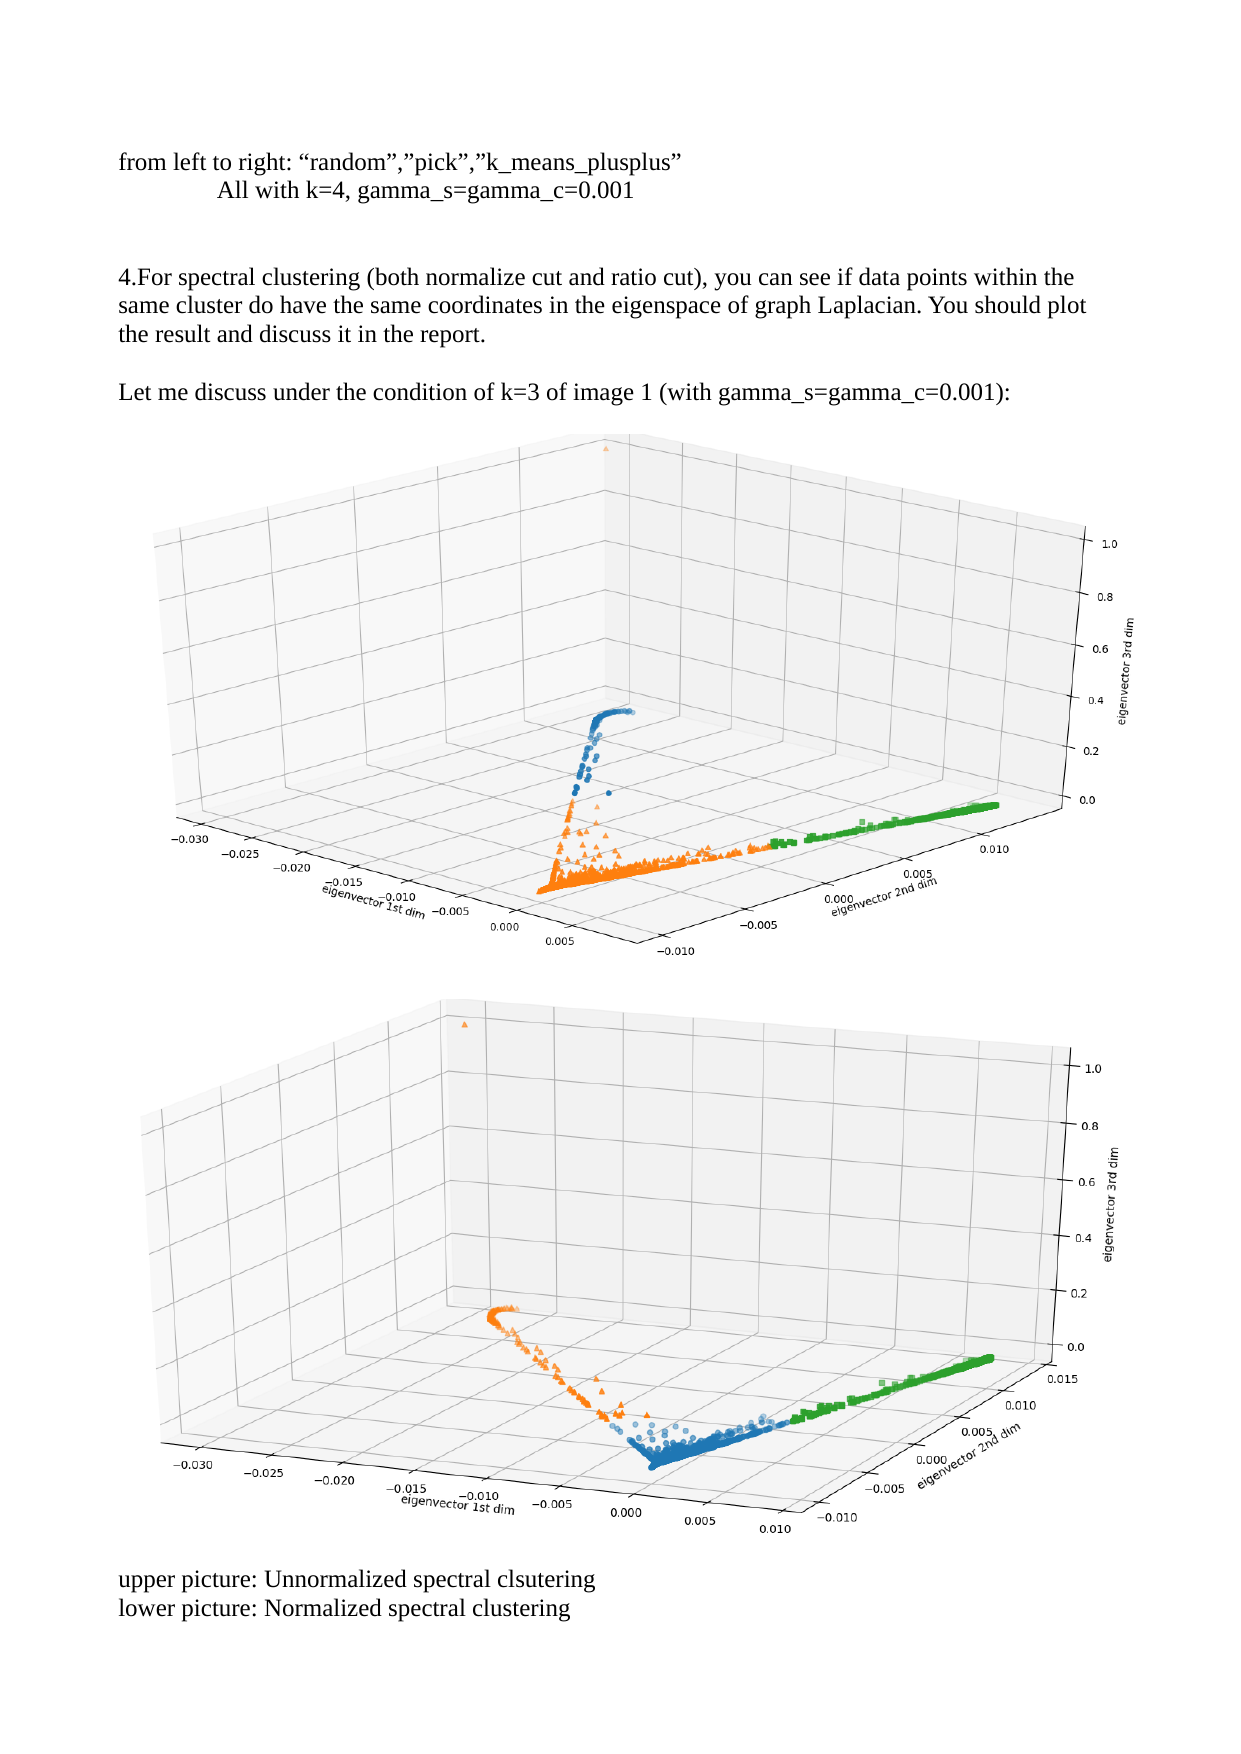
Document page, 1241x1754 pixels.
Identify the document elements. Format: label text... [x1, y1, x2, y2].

picture [130, 434, 1135, 957]
text All with k=4, gamma_s=gamma_c=0.001 [118, 176, 1122, 204]
text 4.For spectral clustering (both normalize cut and ratio cut), you can see if data points within the same cluster do have the same coordinates in the eigenspace of graph Laplacian. You should plot the result and discuss it in the report. [118, 262, 1122, 348]
text from left to right: “random”,”pick”,”k_means_plusplus” [118, 147, 1122, 176]
text Let me discuss under the condition of k=3 of image 1 (with gamma_s=gamma_c=0.001): [118, 377, 1122, 406]
text lower picture: Normalized spectral clustering [118, 1593, 1122, 1622]
picture [118, 999, 1123, 1536]
text upper picture: Unnormalized spectral clsutering [118, 1564, 1122, 1593]
